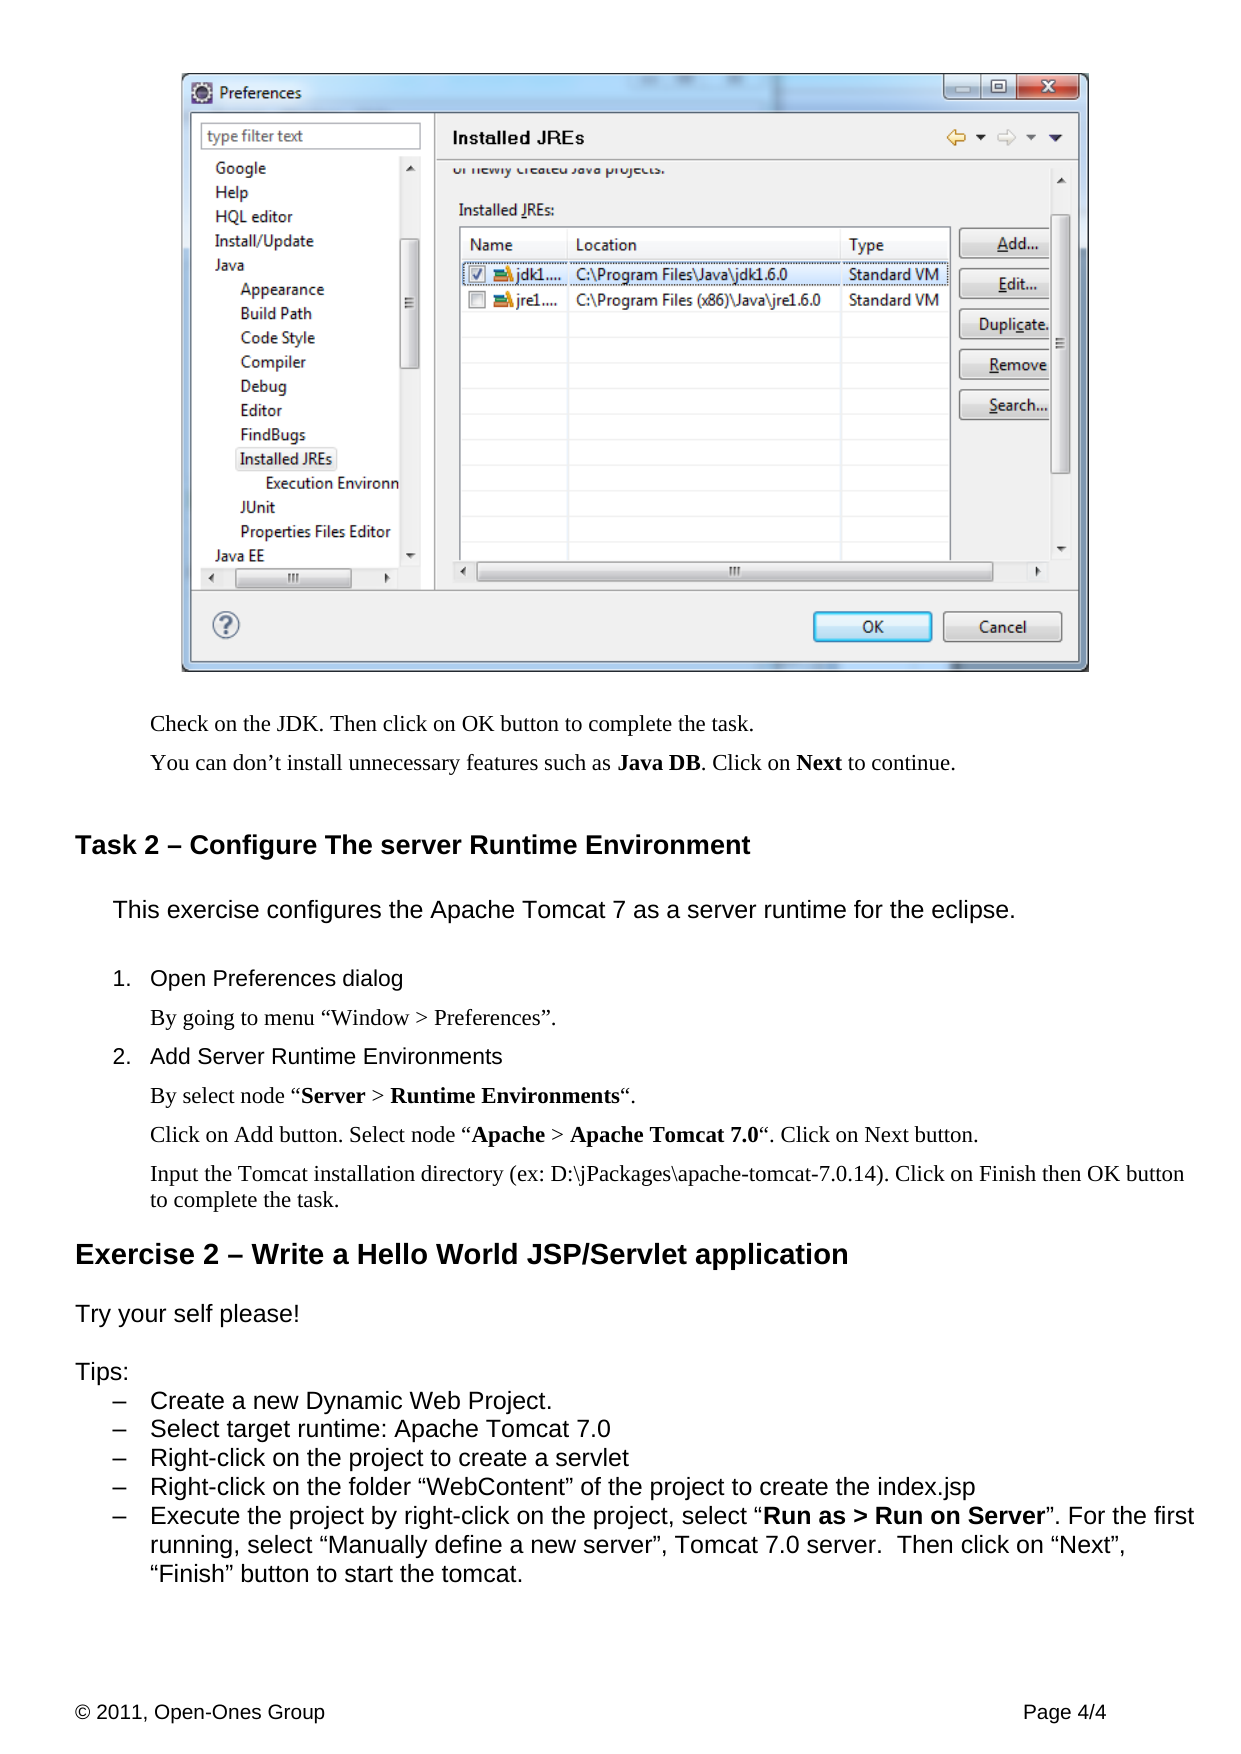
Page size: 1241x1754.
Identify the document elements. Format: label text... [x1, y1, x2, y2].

text Click on Add button. Select node “Apache > Apache Tomcat 7.0“. Click on Next button. [150, 1121, 1196, 1147]
text By going to menu “Window > Preferences”. [150, 1004, 1196, 1031]
text Input the Tomcat installation directory (ex: D:\jPackages\apache-tomcat-7.0.14). Click on Finish then OK button to complete the task. [150, 1159, 1196, 1212]
list Right-click on the folder “WebContent” of the project to create the index.jsp [112, 1472, 1196, 1501]
subtitle Task 2 – Configure The server Runtime Environment [75, 829, 1196, 860]
picture [181, 73, 1089, 672]
list Create a new Dynamic Web Project. [112, 1386, 1196, 1414]
text Tips: [75, 1357, 1196, 1386]
text You can don’t install unnecessary features such as Java DB. Click on Next to continue. [150, 749, 1196, 775]
text By select node “Server > Runtime Environments“. [150, 1082, 1196, 1108]
text Try your self please! [75, 1299, 1196, 1328]
text Check on the JDK. Then click on OK button to complete the task. [150, 710, 1196, 736]
subtitle Open Preferences dialog [112, 965, 1196, 992]
subtitle Add Server Runtime Environments [112, 1043, 1196, 1069]
list Select target runtime: Apache Tomcat 7.0 [112, 1414, 1196, 1443]
text This exercise configures the Apache Tomcat 7 as a server runtime for the eclipse. [112, 895, 1196, 924]
subtitle Exercise 2 – Write a Hello World JSP/Servlet application [75, 1241, 1196, 1271]
list Right-click on the project to create a servlet [112, 1443, 1196, 1472]
list Execute the project by right-click on the project, select “Run as > Run on Server”. For the first running, select “Manually define a new server”, Tomcat 7.0 server. Then click on “Next”, “Finish” button to start the tomcat. [112, 1501, 1196, 1587]
